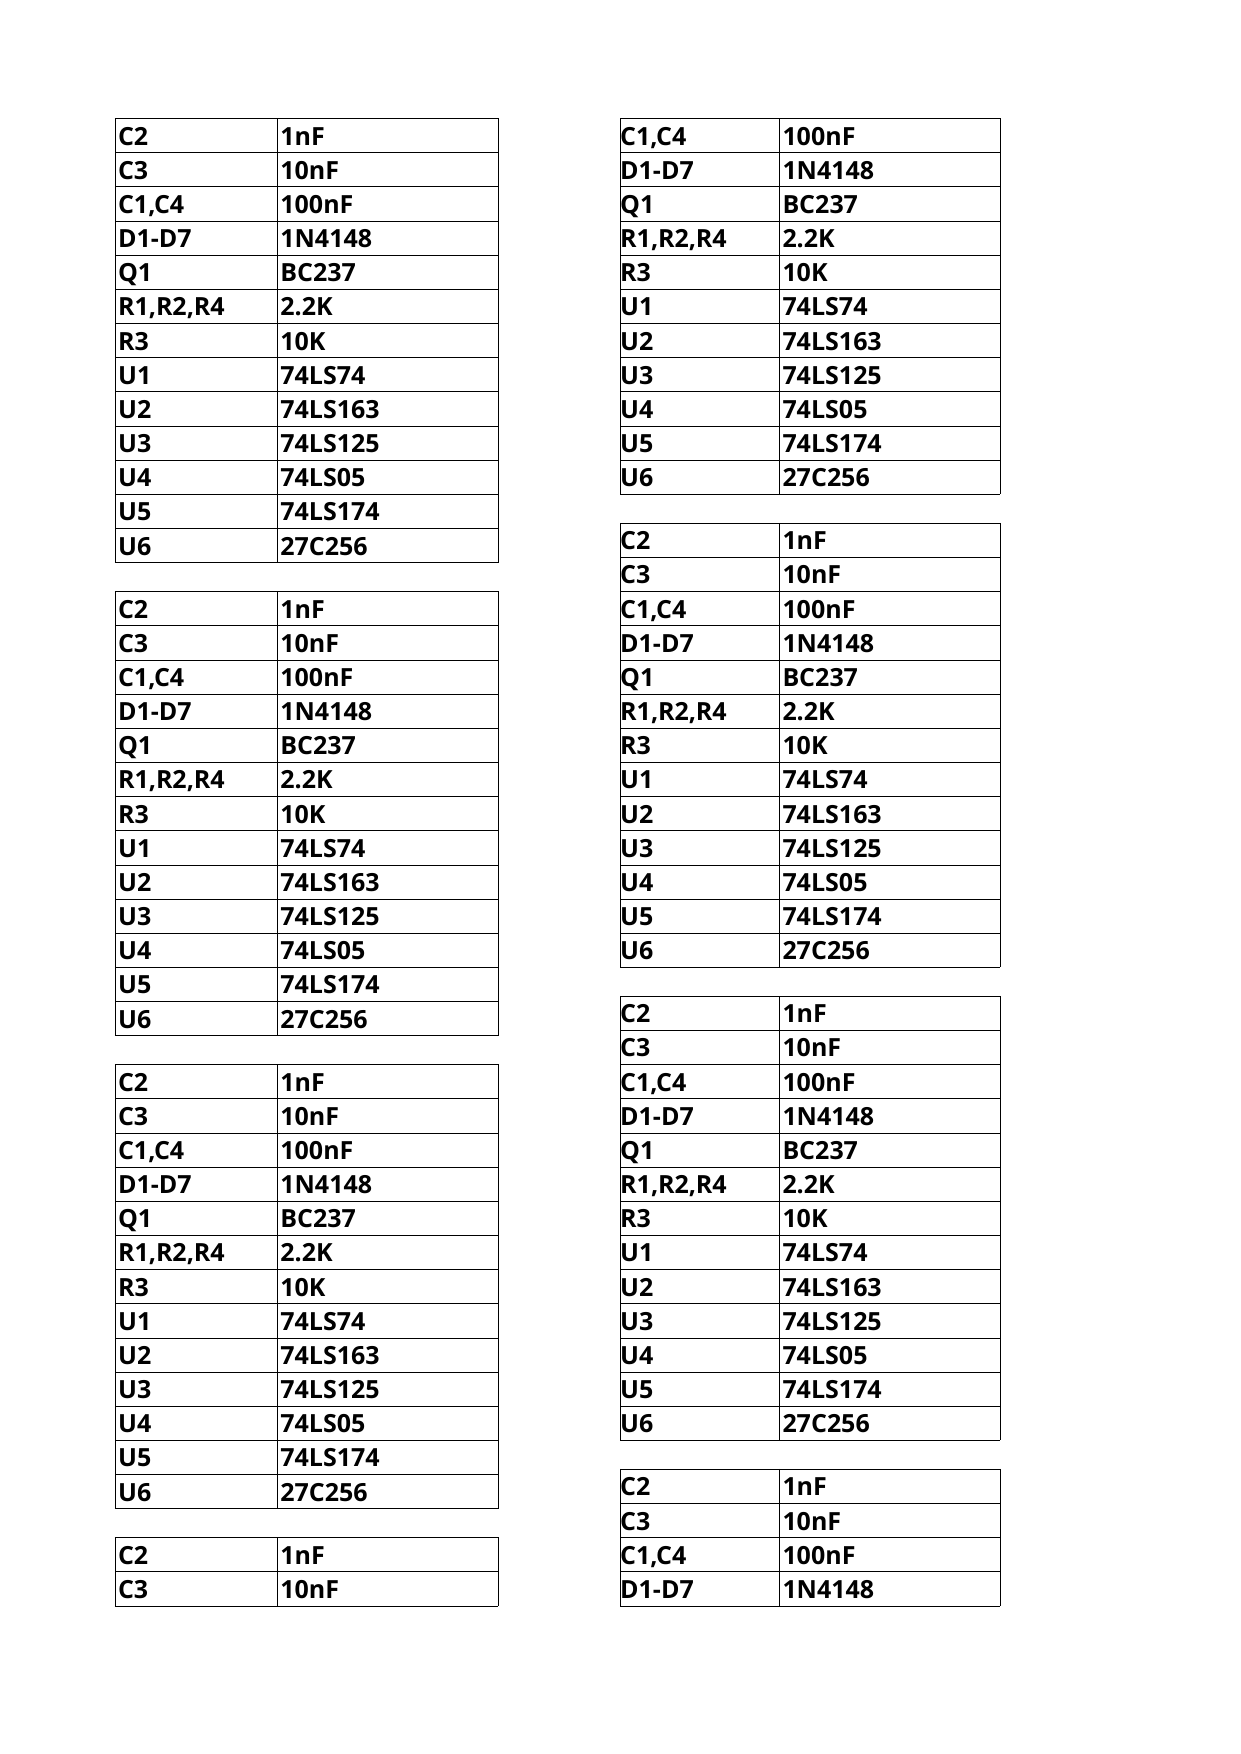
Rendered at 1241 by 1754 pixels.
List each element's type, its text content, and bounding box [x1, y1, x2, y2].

table_cell 10K [278, 324, 498, 357]
table_cell C1,C4 [116, 1134, 277, 1167]
table_header C2 [621, 524, 779, 557]
table_cell C1,C4 [116, 661, 277, 694]
table_cell C3 [116, 1572, 277, 1606]
table_cell C3 [621, 1504, 779, 1537]
table_cell U6 [621, 461, 779, 494]
table_cell 74LS125 [780, 1304, 1000, 1337]
table_cell U5 [621, 900, 779, 933]
table_header 1nF [780, 524, 1000, 557]
table_cell U6 [116, 529, 277, 562]
table_cell R1,R2,R4 [621, 695, 779, 728]
table_cell U2 [621, 797, 779, 830]
table_cell 74LS74 [278, 1304, 498, 1337]
table_cell C3 [116, 626, 277, 659]
table_cell C1,C4 [116, 187, 277, 221]
table_cell U4 [621, 1339, 779, 1372]
table_cell 74LS74 [780, 1236, 1000, 1269]
table_cell 27C256 [780, 1407, 1000, 1440]
table_cell Q1 [621, 187, 779, 221]
table_cell 1N4148 [278, 695, 498, 728]
table_cell 74LS163 [780, 1270, 1000, 1303]
table_cell U5 [116, 1441, 277, 1474]
table_cell 1N4148 [278, 1168, 498, 1201]
table_cell 27C256 [780, 934, 1000, 967]
table_cell U3 [621, 831, 779, 864]
table_cell 74LS125 [278, 427, 498, 460]
table_cell 10nF [278, 1572, 498, 1606]
table_cell D1-D7 [116, 222, 277, 255]
table_header 1nF [780, 997, 1000, 1030]
table_cell Q1 [116, 1202, 277, 1235]
table_cell 2.2K [780, 222, 1000, 255]
table_cell 74LS174 [278, 1441, 498, 1474]
table_cell 74LS163 [780, 324, 1000, 357]
table_cell 27C256 [278, 1002, 498, 1035]
table_cell 10nF [278, 1099, 498, 1132]
table_cell U5 [621, 1373, 779, 1406]
table_cell 1N4148 [780, 626, 1000, 659]
table_cell C1,C4 [621, 1538, 779, 1571]
table_cell 74LS174 [780, 1373, 1000, 1406]
table_cell R3 [116, 797, 277, 830]
table_cell U3 [621, 358, 779, 391]
table_cell C3 [621, 1031, 779, 1064]
table_cell 10K [780, 729, 1000, 762]
table_cell U3 [116, 1373, 277, 1406]
table_cell 74LS163 [278, 866, 498, 899]
table_cell U2 [116, 866, 277, 899]
table_cell Q1 [621, 1134, 779, 1167]
table_header C2 [116, 1538, 277, 1571]
table_cell 1N4148 [780, 1572, 1000, 1606]
table_cell Q1 [621, 661, 779, 694]
table_cell U5 [116, 495, 277, 528]
table_cell 74LS74 [278, 831, 498, 864]
table_cell 10K [278, 797, 498, 830]
table_cell 10nF [278, 153, 498, 186]
table_cell D1-D7 [621, 626, 779, 659]
table_cell 100nF [278, 1134, 498, 1167]
table_cell 10K [278, 1270, 498, 1303]
table_cell 74LS05 [780, 866, 1000, 899]
table_cell R3 [621, 256, 779, 289]
table_cell U2 [621, 1270, 779, 1303]
table_cell 74LS125 [780, 358, 1000, 391]
table_cell 74LS05 [780, 1339, 1000, 1372]
table_cell 74LS125 [278, 900, 498, 933]
table_cell U6 [116, 1475, 277, 1508]
table_cell 74LS174 [780, 427, 1000, 460]
table_cell 74LS163 [278, 392, 498, 426]
table_cell 74LS174 [780, 900, 1000, 933]
table_header C2 [116, 592, 277, 625]
table_cell 10K [780, 256, 1000, 289]
table_cell 100nF [780, 592, 1000, 625]
table_cell 27C256 [780, 461, 1000, 494]
table_cell 1N4148 [780, 1099, 1000, 1132]
table_cell D1-D7 [621, 1572, 779, 1606]
table_cell U1 [116, 831, 277, 864]
table_header C2 [116, 119, 277, 152]
table_cell R1,R2,R4 [621, 222, 779, 255]
table_cell 2.2K [780, 1168, 1000, 1201]
table_cell U3 [116, 900, 277, 933]
table_cell 74LS05 [780, 392, 1000, 426]
table_cell C3 [116, 1099, 277, 1132]
table_header C2 [621, 997, 779, 1030]
table_cell U4 [116, 1407, 277, 1440]
table_cell 10nF [278, 626, 498, 659]
table_cell R1,R2,R4 [621, 1168, 779, 1201]
table_cell D1-D7 [621, 1099, 779, 1132]
table_cell 2.2K [278, 763, 498, 796]
table_cell U6 [621, 934, 779, 967]
table_cell BC237 [278, 256, 498, 289]
table_cell R1,R2,R4 [116, 763, 277, 796]
table_cell 100nF [780, 1538, 1000, 1571]
table_cell U5 [621, 427, 779, 460]
table_cell C1,C4 [621, 119, 779, 152]
table_cell 74LS163 [780, 797, 1000, 830]
table_cell 74LS74 [780, 290, 1000, 323]
table_cell R3 [621, 1202, 779, 1235]
table_cell 1N4148 [780, 153, 1000, 186]
table_cell U4 [621, 866, 779, 899]
table_cell R3 [116, 1270, 277, 1303]
table_cell U2 [116, 392, 277, 426]
table_cell 74LS125 [278, 1373, 498, 1406]
table_cell U3 [116, 427, 277, 460]
table_cell 10K [780, 1202, 1000, 1235]
table_cell 27C256 [278, 1475, 498, 1508]
table_cell 74LS05 [278, 1407, 498, 1440]
table_cell 10nF [780, 1504, 1000, 1537]
table_cell U1 [116, 358, 277, 391]
table_header 1nF [278, 119, 498, 152]
table_cell 74LS174 [278, 968, 498, 1001]
table_cell Q1 [116, 729, 277, 762]
table_cell 100nF [780, 119, 1000, 152]
table_cell 74LS174 [278, 495, 498, 528]
table_cell BC237 [780, 187, 1000, 221]
table_cell R1,R2,R4 [116, 290, 277, 323]
table_cell 100nF [278, 661, 498, 694]
table_cell 10nF [780, 1031, 1000, 1064]
table_cell Q1 [116, 256, 277, 289]
table_cell 74LS125 [780, 831, 1000, 864]
table_cell C3 [116, 153, 277, 186]
table_header 1nF [780, 1470, 1000, 1503]
table_cell D1-D7 [116, 1168, 277, 1201]
table_header C2 [116, 1065, 277, 1098]
table_cell 74LS05 [278, 461, 498, 494]
table_cell U3 [621, 1304, 779, 1337]
table_cell C1,C4 [621, 592, 779, 625]
table_cell 100nF [780, 1065, 1000, 1098]
table_cell U6 [116, 1002, 277, 1035]
table_cell R3 [116, 324, 277, 357]
table_cell U5 [116, 968, 277, 1001]
table_header C2 [621, 1470, 779, 1503]
table_cell U4 [116, 461, 277, 494]
table_header 1nF [278, 1538, 498, 1571]
table_header 1nF [278, 592, 498, 625]
table_cell C1,C4 [621, 1065, 779, 1098]
table_cell D1-D7 [116, 695, 277, 728]
table_cell BC237 [780, 661, 1000, 694]
table_cell BC237 [278, 729, 498, 762]
table_cell U1 [621, 290, 779, 323]
table_cell U2 [116, 1339, 277, 1372]
table_cell 74LS05 [278, 934, 498, 967]
table_cell BC237 [278, 1202, 498, 1235]
table_cell 27C256 [278, 529, 498, 562]
table_cell 2.2K [780, 695, 1000, 728]
table_cell 10nF [780, 558, 1000, 591]
table_cell 1N4148 [278, 222, 498, 255]
table_cell 2.2K [278, 290, 498, 323]
table_cell U2 [621, 324, 779, 357]
table_cell U4 [621, 392, 779, 426]
table_cell U1 [621, 1236, 779, 1269]
table_header 1nF [278, 1065, 498, 1098]
table_cell 100nF [278, 187, 498, 221]
table_cell U6 [621, 1407, 779, 1440]
table_cell BC237 [780, 1134, 1000, 1167]
table_cell U1 [116, 1304, 277, 1337]
table_cell 74LS163 [278, 1339, 498, 1372]
table_cell R3 [621, 729, 779, 762]
table_cell D1-D7 [621, 153, 779, 186]
table_cell 74LS74 [278, 358, 498, 391]
table_cell U4 [116, 934, 277, 967]
table_cell 74LS74 [780, 763, 1000, 796]
table_cell R1,R2,R4 [116, 1236, 277, 1269]
table_cell C3 [621, 558, 779, 591]
table_cell 2.2K [278, 1236, 498, 1269]
table_cell U1 [621, 763, 779, 796]
